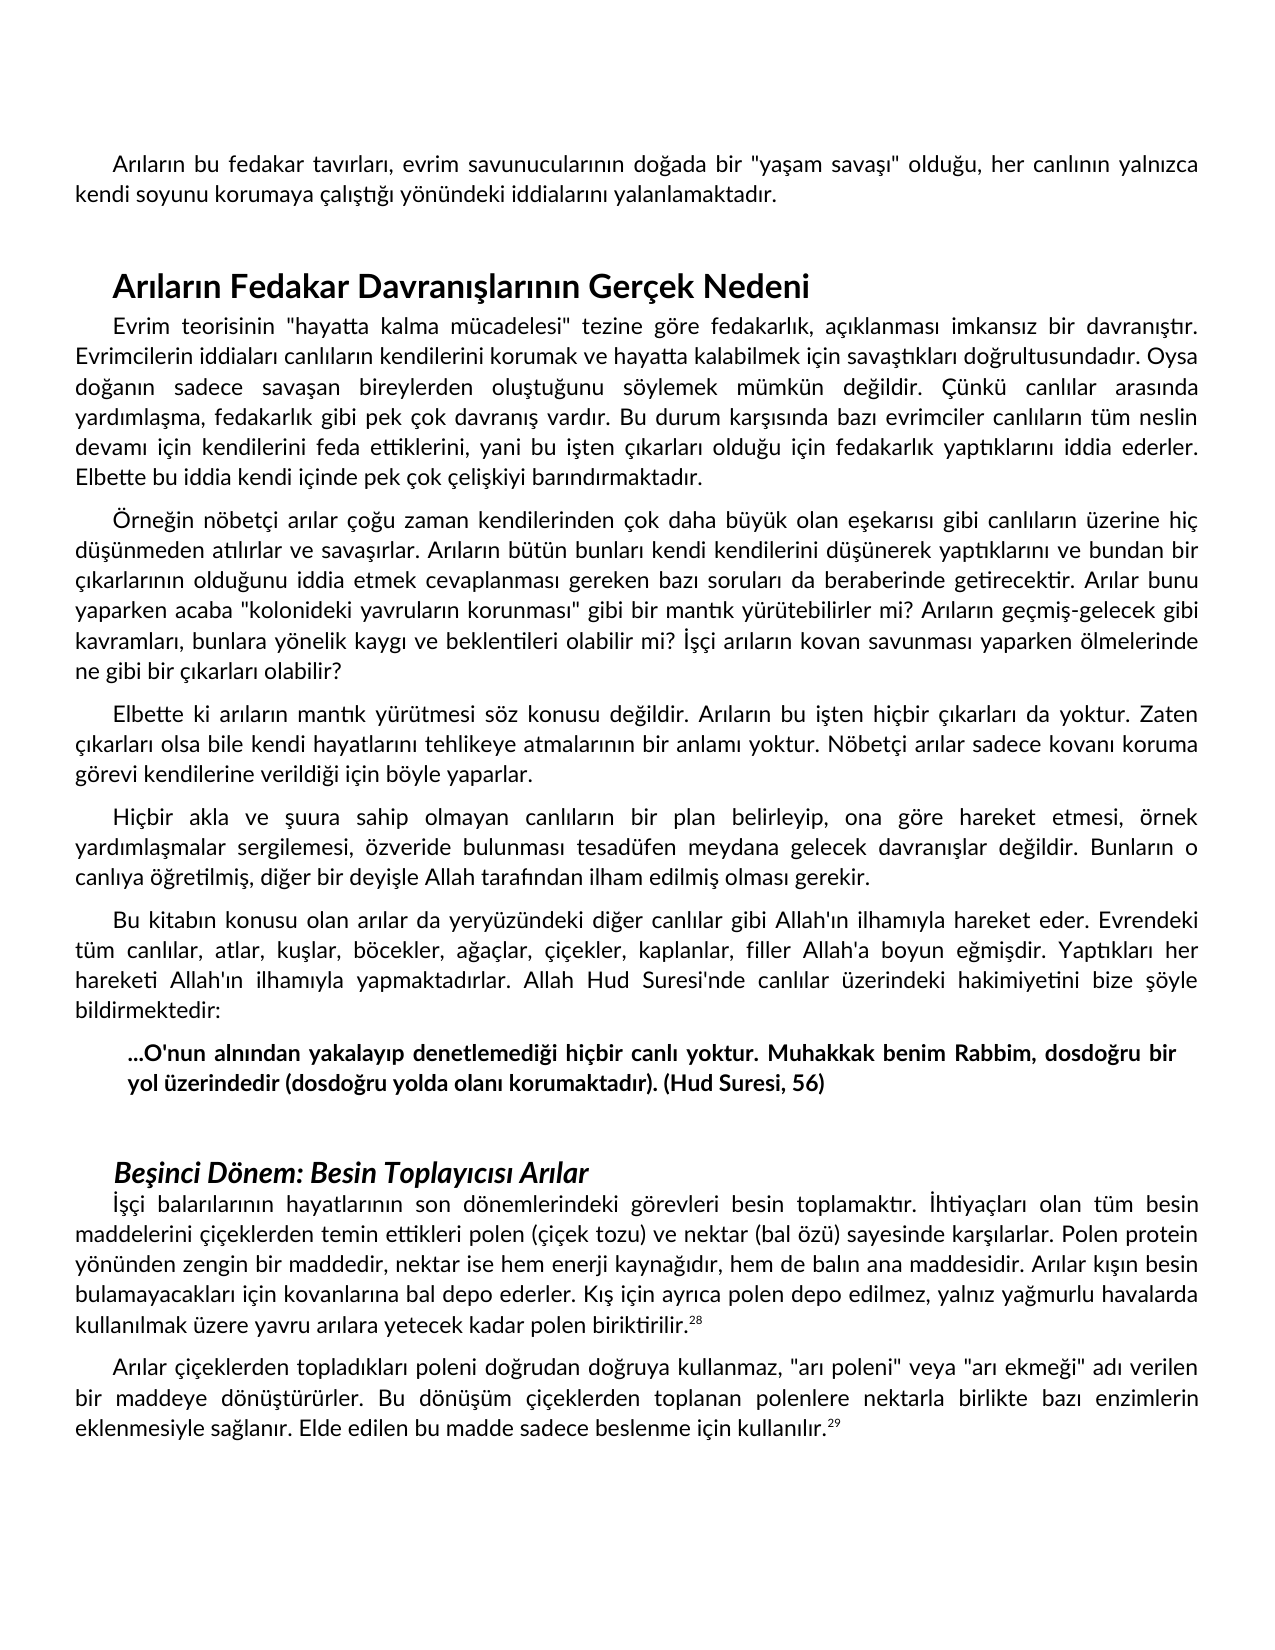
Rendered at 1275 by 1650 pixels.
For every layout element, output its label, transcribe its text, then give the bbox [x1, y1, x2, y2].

subtitle Beşinci Dönem: Besin Toplayıcısı Arılar [113, 1154, 1200, 1189]
text Elbette ki arıların mantık yürütmesi söz konusu değildir. Arıların bu işten hiçbir çıkarları da yoktur. Zaten çıkarları olsa bile kendi hayatlarını tehlikeye atmalarının bir anlamı yoktur. Nöbetçi arılar sadece kovanı koruma görevi kendilerine verildiği için böyle yaparlar. [75, 699, 1200, 787]
text Bu kitabın konusu olan arılar da yeryüzündeki diğer canlılar gibi Allah'ın ilhamıyla hareket eder. Evrendeki tüm canlılar, atlar, kuşlar, böcekler, ağaçlar, çiçekler, kaplanlar, filler Allah'a boyun eğmişdir. Yaptıkları her hareketi Allah'ın ilhamıyla yapmaktadırlar. Allah Hud Suresi'nde canlılar üzerindeki hakimiyetini bize şöyle bildirmektedir: [75, 906, 1200, 1024]
text Örneğin nöbetçi arılar çoğu zaman kendilerinden çok daha büyük olan eşekarısı gibi canlıların üzerine hiç düşünmeden atılırlar ve savaşırlar. Arıların bütün bunları kendi kendilerini düşünerek yaptıklarını ve bundan bir çıkarlarının olduğunu iddia etmek cevaplanması gereken bazı soruları da beraberinde getirecektir. Arılar bunu yaparken acaba "kolonideki yavruların korunması" gibi bir mantık yürütebilirler mi? Arıların geçmiş-gelecek gibi kavramları, bunlara yönelik kaygı ve beklentileri olabilir mi? İşçi arıların kovan savunması yaparken ölmelerinde ne gibi bir çıkarları olabilir? [75, 506, 1200, 684]
text İşçi balarılarının hayatlarının son dönemlerindeki görevleri besin toplamaktır. İhtiyaçları olan tüm besin maddelerini çiçeklerden temin ettikleri polen (çiçek tozu) ve nektar (bal özü) sayesinde karşılarlar. Polen protein yönünden zengin bir maddedir, nektar ise hem enerji kaynağıdır, hem de balın ana maddesidir. Arılar kışın besin bulamayacakları için kovanlarına bal depo ederler. Kış için ayrıca polen depo edilmez, yalnız yağmurlu havalarda kullanılmak üzere yavru arılara yetecek kadar polen biriktirilir.28 [75, 1189, 1200, 1338]
text Arılar çiçeklerden topladıkları poleni doğrudan doğruya kullanmaz, "arı poleni" veya "arı ekmeği" adı verilen bir maddeye dönüştürürler. Bu dönüşüm çiçeklerden toplanan polenlere nektarla birlikte bazı enzimlerin eklenmesiyle sağlanır. Elde edilen bu madde sadece beslenme için kullanılır.29 [75, 1353, 1200, 1441]
text ...O'nun alnından yakalayıp denetlemediği hiçbir canlı yoktur. Muhakkak benim Rabbim, dosdoğru bir yol üzerindedir (dosdoğru yolda olanı korumaktadır). (Hud Suresi, 56) [127, 1039, 1177, 1097]
text Hiçbir akla ve şuura sahip olmayan canlıların bir plan belirleyip, ona göre hareket etmesi, örnek yardımlaşmalar sergilemesi, özveride bulunması tesadüfen meydana gelecek davranışlar değildir. Bunların o canlıya öğretilmiş, diğer bir deyişle Allah tarafından ilham edilmiş olması gerekir. [75, 802, 1200, 890]
subtitle Arıların Fedakar Davranışlarının Gerçek Nedeni [112, 266, 1200, 306]
text Arıların bu fedakar tavırları, evrim savunucularının doğada bir "yaşam savaşı" olduğu, her canlının yalnızca kendi soyunu korumaya çalıştığı yönündeki iddialarını yalanlamaktadır. [75, 150, 1200, 208]
text Evrim teorisinin "hayatta kalma mücadelesi" tezine göre fedakarlık, açıklanması imkansız bir davranıştır. Evrimcilerin iddiaları canlıların kendilerini korumak ve hayatta kalabilmek için savaştıkları doğrultusundadır. Oysa doğanın sadece savaşan bireylerden oluştuğunu söylemek mümkün değildir. Çünkü canlılar arasında yardımlaşma, fedakarlık gibi pek çok davranış vardır. Bu durum karşısında bazı evrimciler canlıların tüm neslin devamı için kendilerini feda ettiklerini, yani bu işten çıkarları olduğu için fedakarlık yaptıklarını iddia ederler. Elbette bu iddia kendi içinde pek çok çelişkiyi barındırmaktadır. [75, 312, 1200, 490]
